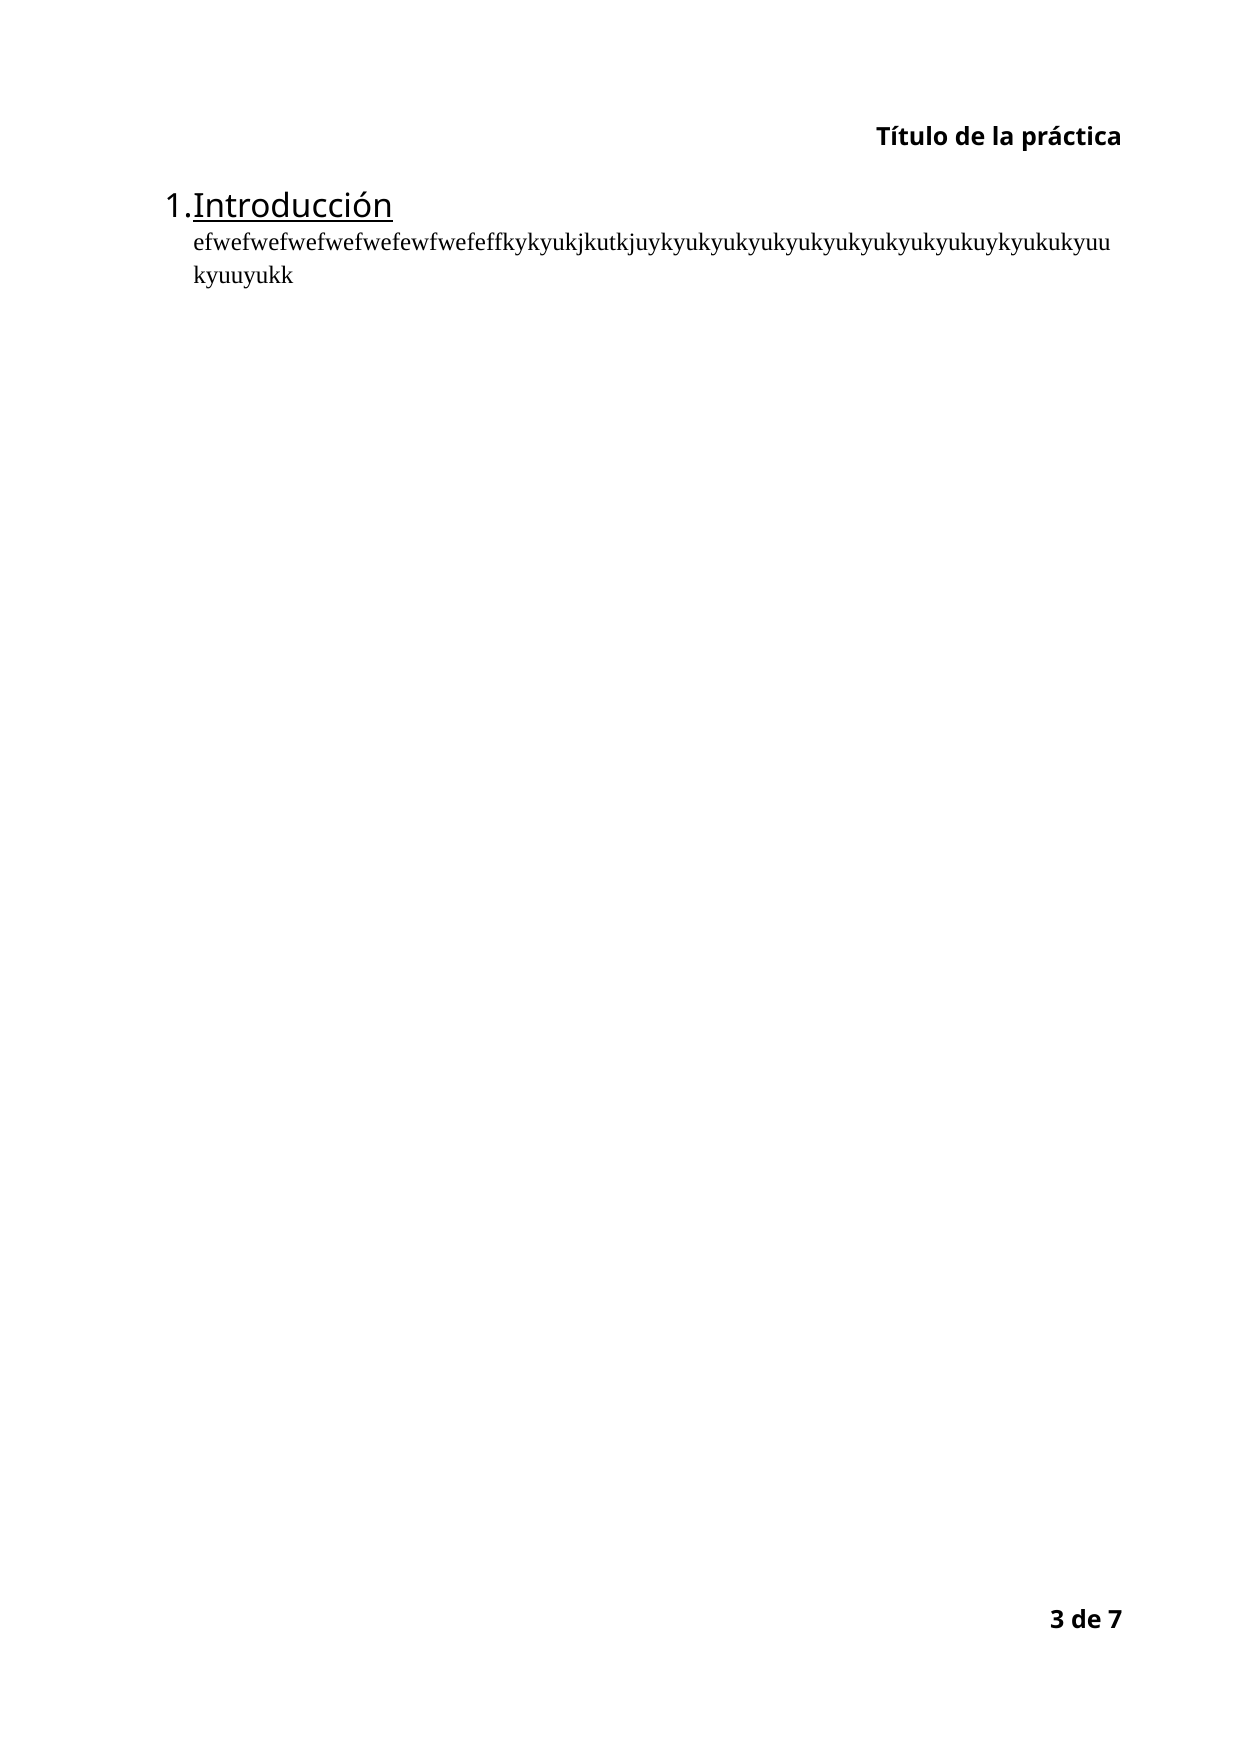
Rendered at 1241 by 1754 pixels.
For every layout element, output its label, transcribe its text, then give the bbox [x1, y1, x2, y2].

list efwefwefwefwefwefewfwefeffkykyukjkutkjuykyukyukyukyukyukyukyukyukuykyukukyuukyuuyukk [156, 227, 1122, 289]
list Introducción [156, 182, 1122, 227]
